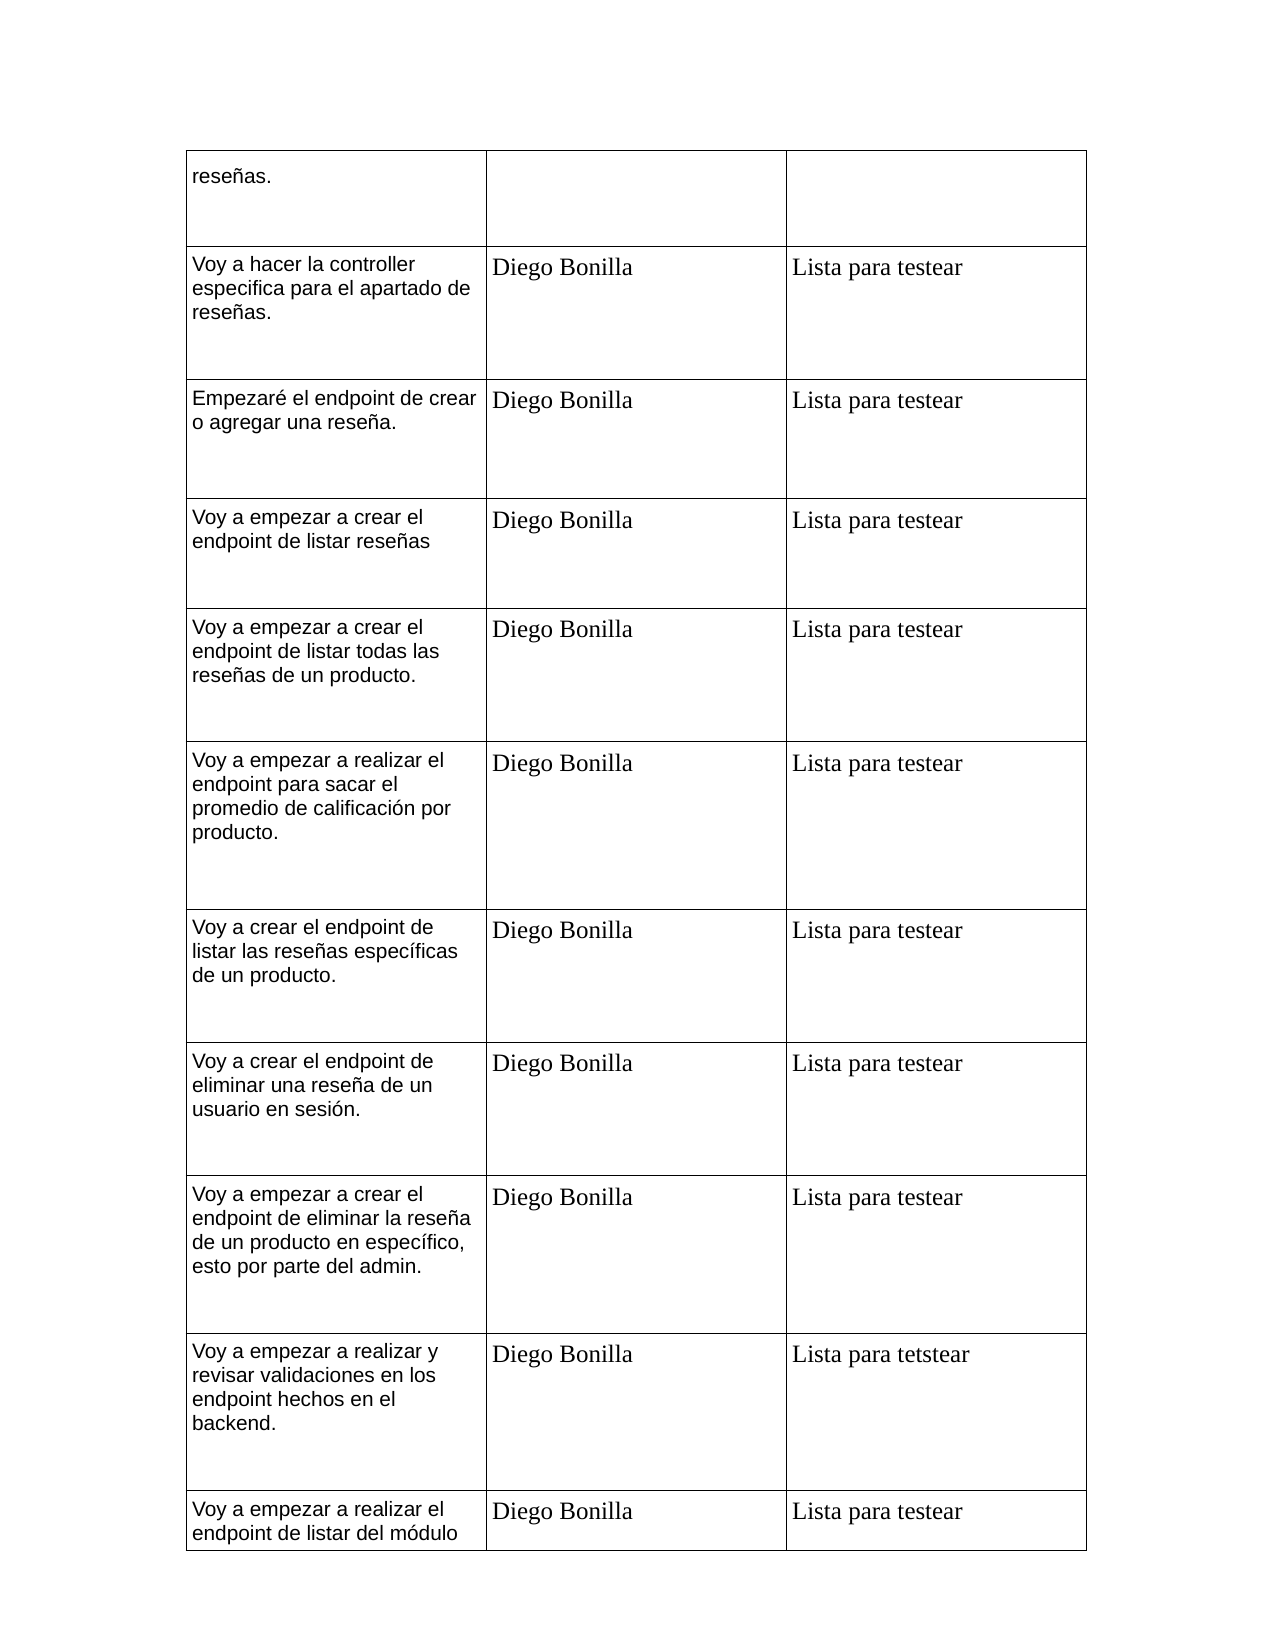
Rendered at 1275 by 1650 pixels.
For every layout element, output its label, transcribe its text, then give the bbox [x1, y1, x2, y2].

table_cell Lista para testear [787, 380, 1086, 498]
table_cell Lista para testear [787, 1491, 1086, 1550]
table_cell Diego Bonilla [487, 1043, 786, 1175]
table_cell Diego Bonilla [487, 1334, 786, 1490]
table_cell Voy a hacer la controller especifica para el apartado de reseñas. [187, 247, 486, 379]
table_cell Empezaré el endpoint de crear o agregar una reseña. [187, 380, 486, 498]
table_cell Voy a empezar a crear el endpoint de listar todas las reseñas de un producto. [187, 609, 486, 741]
table_cell Voy a empezar a crear el endpoint de eliminar la reseña de un producto en específico, esto por parte del admin. [187, 1176, 486, 1332]
table_cell Lista para testear [787, 499, 1086, 608]
table_cell Lista para testear [787, 1176, 1086, 1332]
table_cell Diego Bonilla [487, 609, 786, 741]
table_cell Lista para testear [787, 910, 1086, 1042]
table_cell Lista para testear [787, 609, 1086, 741]
table_cell Diego Bonilla [487, 380, 786, 498]
table_cell Diego Bonilla [487, 499, 786, 608]
table_cell Diego Bonilla [487, 1491, 786, 1550]
table_cell [787, 151, 1086, 246]
table_cell Voy a crear el endpoint de eliminar una reseña de un usuario en sesión. [187, 1043, 486, 1175]
table_cell Diego Bonilla [487, 247, 786, 379]
table_cell Voy a crear el endpoint de listar las reseñas específicas de un producto. [187, 910, 486, 1042]
table_cell Voy a empezar a crear el endpoint de listar reseñas [187, 499, 486, 608]
table_cell [487, 151, 786, 246]
table_cell reseñas. [187, 151, 486, 246]
table_cell Lista para testear [787, 742, 1086, 908]
table_cell Lista para testear [787, 247, 1086, 379]
table_cell Lista para testear [787, 1043, 1086, 1175]
table_cell Voy a empezar a realizar el endpoint de listar del módulo [187, 1491, 486, 1550]
table_cell Voy a empezar a realizar el endpoint para sacar el promedio de calificación por producto. [187, 742, 486, 908]
table_cell Lista para tetstear [787, 1334, 1086, 1490]
table_cell Voy a empezar a realizar y revisar validaciones en los endpoint hechos en el backend. [187, 1334, 486, 1490]
table_cell Diego Bonilla [487, 910, 786, 1042]
table_cell Diego Bonilla [487, 1176, 786, 1332]
table_cell Diego Bonilla [487, 742, 786, 908]
